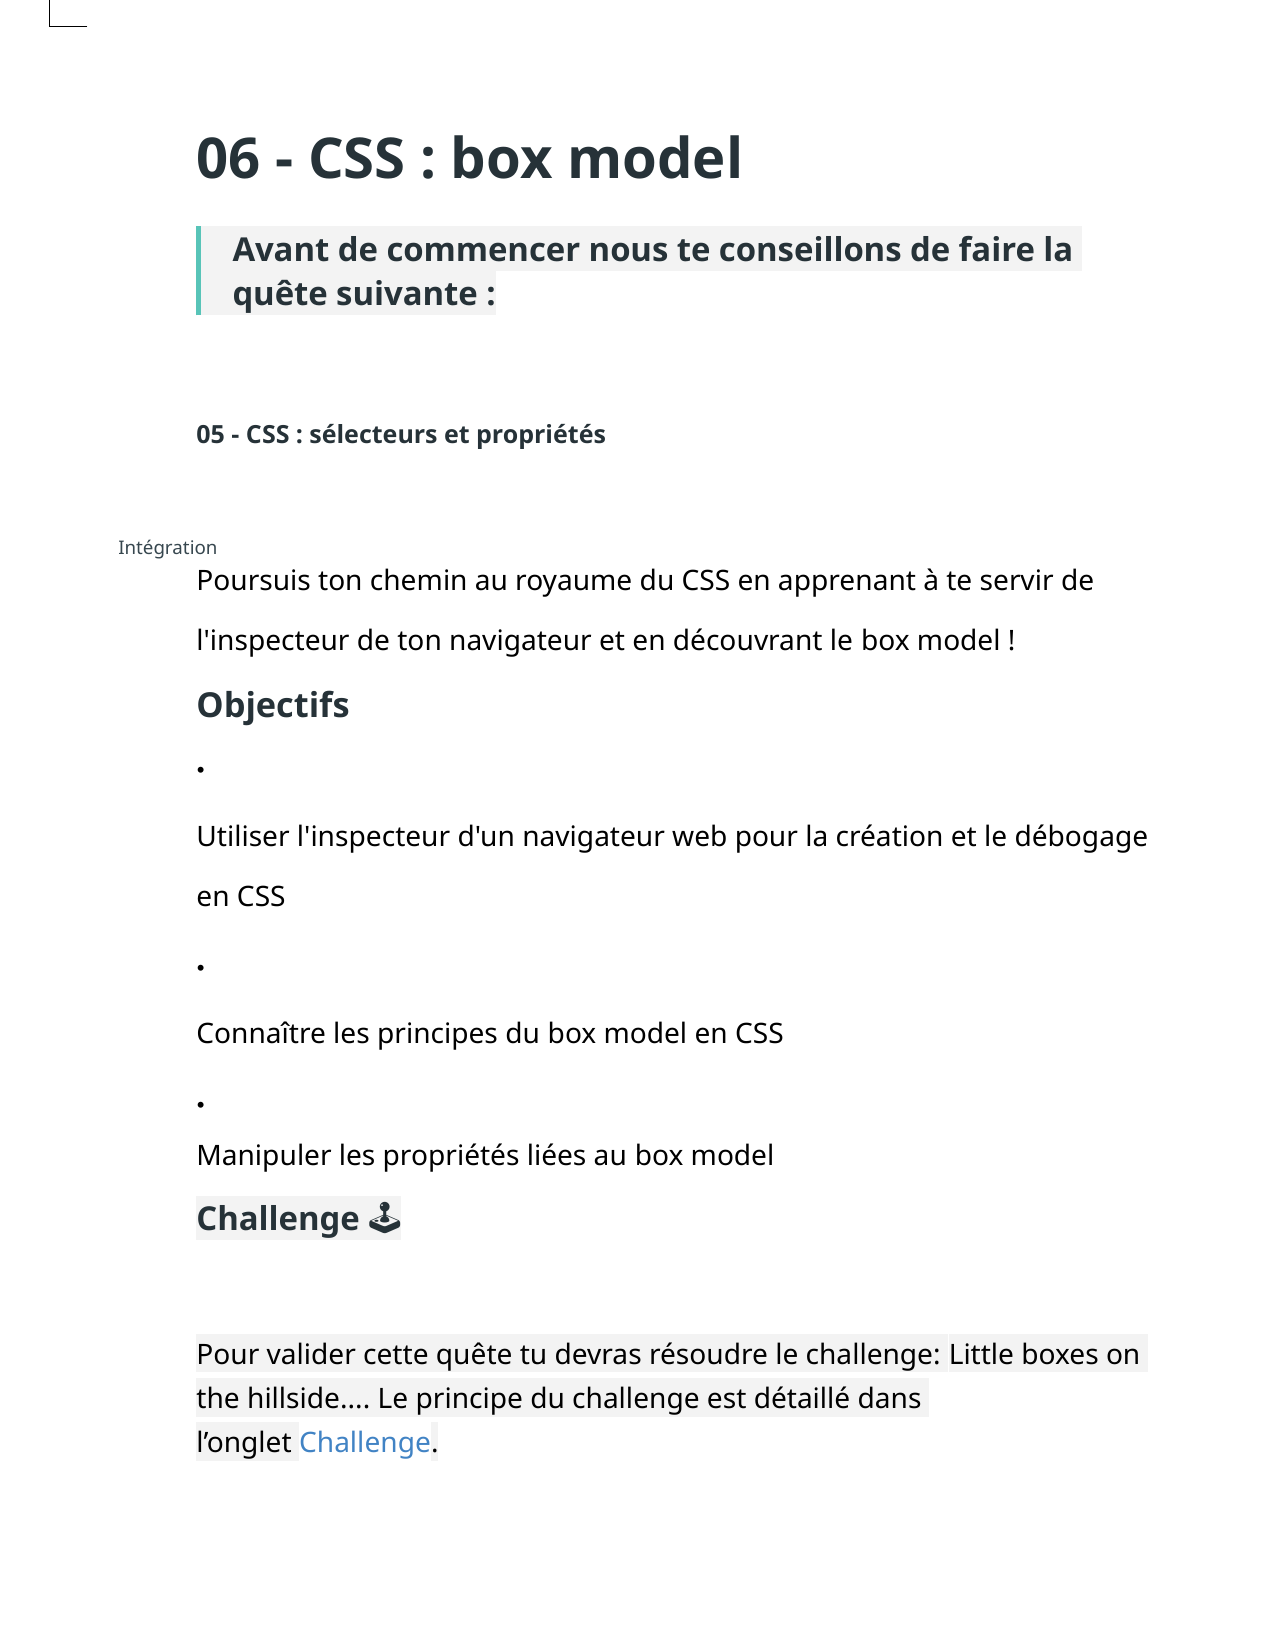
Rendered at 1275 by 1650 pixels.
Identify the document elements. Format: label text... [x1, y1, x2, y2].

subtitle Challenge ️🕹️ [196, 1196, 1157, 1240]
text Manipuler les propriétés liées au box model [196, 1135, 1157, 1173]
text Utiliser l'inspecteur d'un navigateur web pour la création et le débogage en CSS [196, 816, 1157, 915]
text • [196, 953, 1157, 981]
subtitle Avant de commencer nous te conseillons de faire la quête suivante : [201, 226, 1157, 315]
text • [196, 755, 1157, 784]
text Pour valider cette quête tu devras résoudre le challenge: Little boxes on the hillside.... Le principe du challenge est détaillé dans l’onglet Challenge. [196, 1334, 1157, 1461]
subtitle Objectifs [196, 681, 1157, 728]
text Connaître les principes du box model en CSS [196, 1014, 1157, 1052]
text 05 - CSS : sélecteurs et propriétés [196, 417, 1157, 451]
text Poursuis ton chemin au royaume du CSS en apprenant à te servir de l'inspecteur de ton navigateur et en découvrant le box model ! [196, 560, 1157, 659]
text Intégration [118, 534, 1157, 560]
subtitle 06 - CSS : box model [196, 118, 1157, 195]
text • [196, 1090, 1157, 1118]
